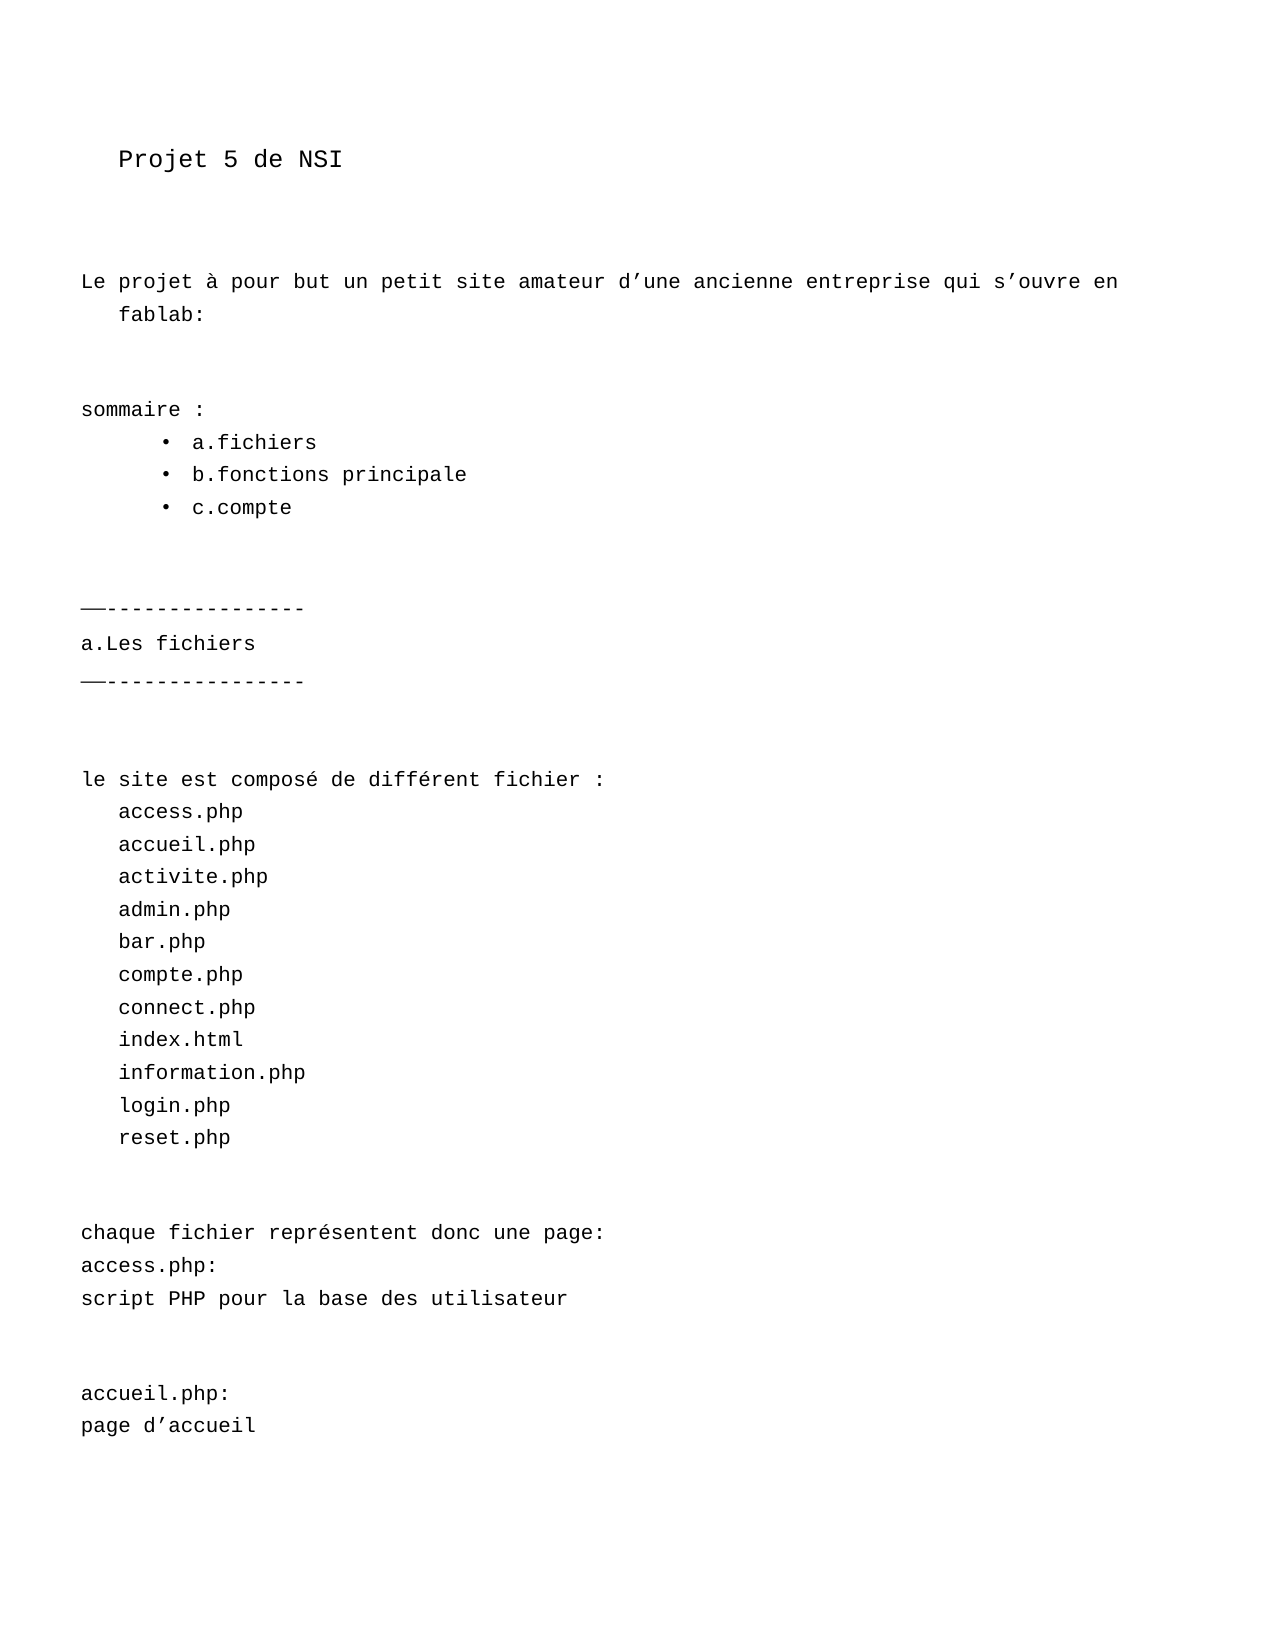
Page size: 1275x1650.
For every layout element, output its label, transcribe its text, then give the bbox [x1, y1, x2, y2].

text login.php [81, 1094, 1146, 1118]
text —---------------- [81, 665, 1146, 695]
text chaque fichier représentent donc une page: [81, 1222, 1146, 1246]
list a.fichiers [162, 432, 1146, 455]
text Projet 5 de NSI [118, 147, 1157, 175]
text —---------------- [81, 592, 1146, 622]
text sommaire : [81, 399, 1146, 423]
text a.Les fichiers [81, 633, 1146, 656]
text bar.php [81, 932, 1146, 955]
text reset.php [81, 1127, 1146, 1151]
text access.php: [81, 1255, 1146, 1278]
text page d’accueil [81, 1415, 1146, 1439]
text index.html [81, 1029, 1146, 1053]
text le site est composé de différent fichier : access.php [81, 768, 1146, 825]
text connect.php [81, 997, 1146, 1020]
text admin.php [81, 899, 1146, 923]
text accueil.php: [81, 1383, 1146, 1406]
text activite.php [81, 866, 1146, 890]
text Le projet à pour but un petit site amateur d’une ancienne entreprise qui s’ouvre en fablab: [81, 271, 1146, 328]
text accueil.php [81, 834, 1146, 857]
text information.php [81, 1062, 1146, 1086]
list b.fonctions principale [162, 464, 1146, 488]
text compte.php [81, 964, 1146, 988]
list c.compte [162, 497, 1146, 521]
text script PHP pour la base des utilisateur [81, 1287, 1146, 1311]
